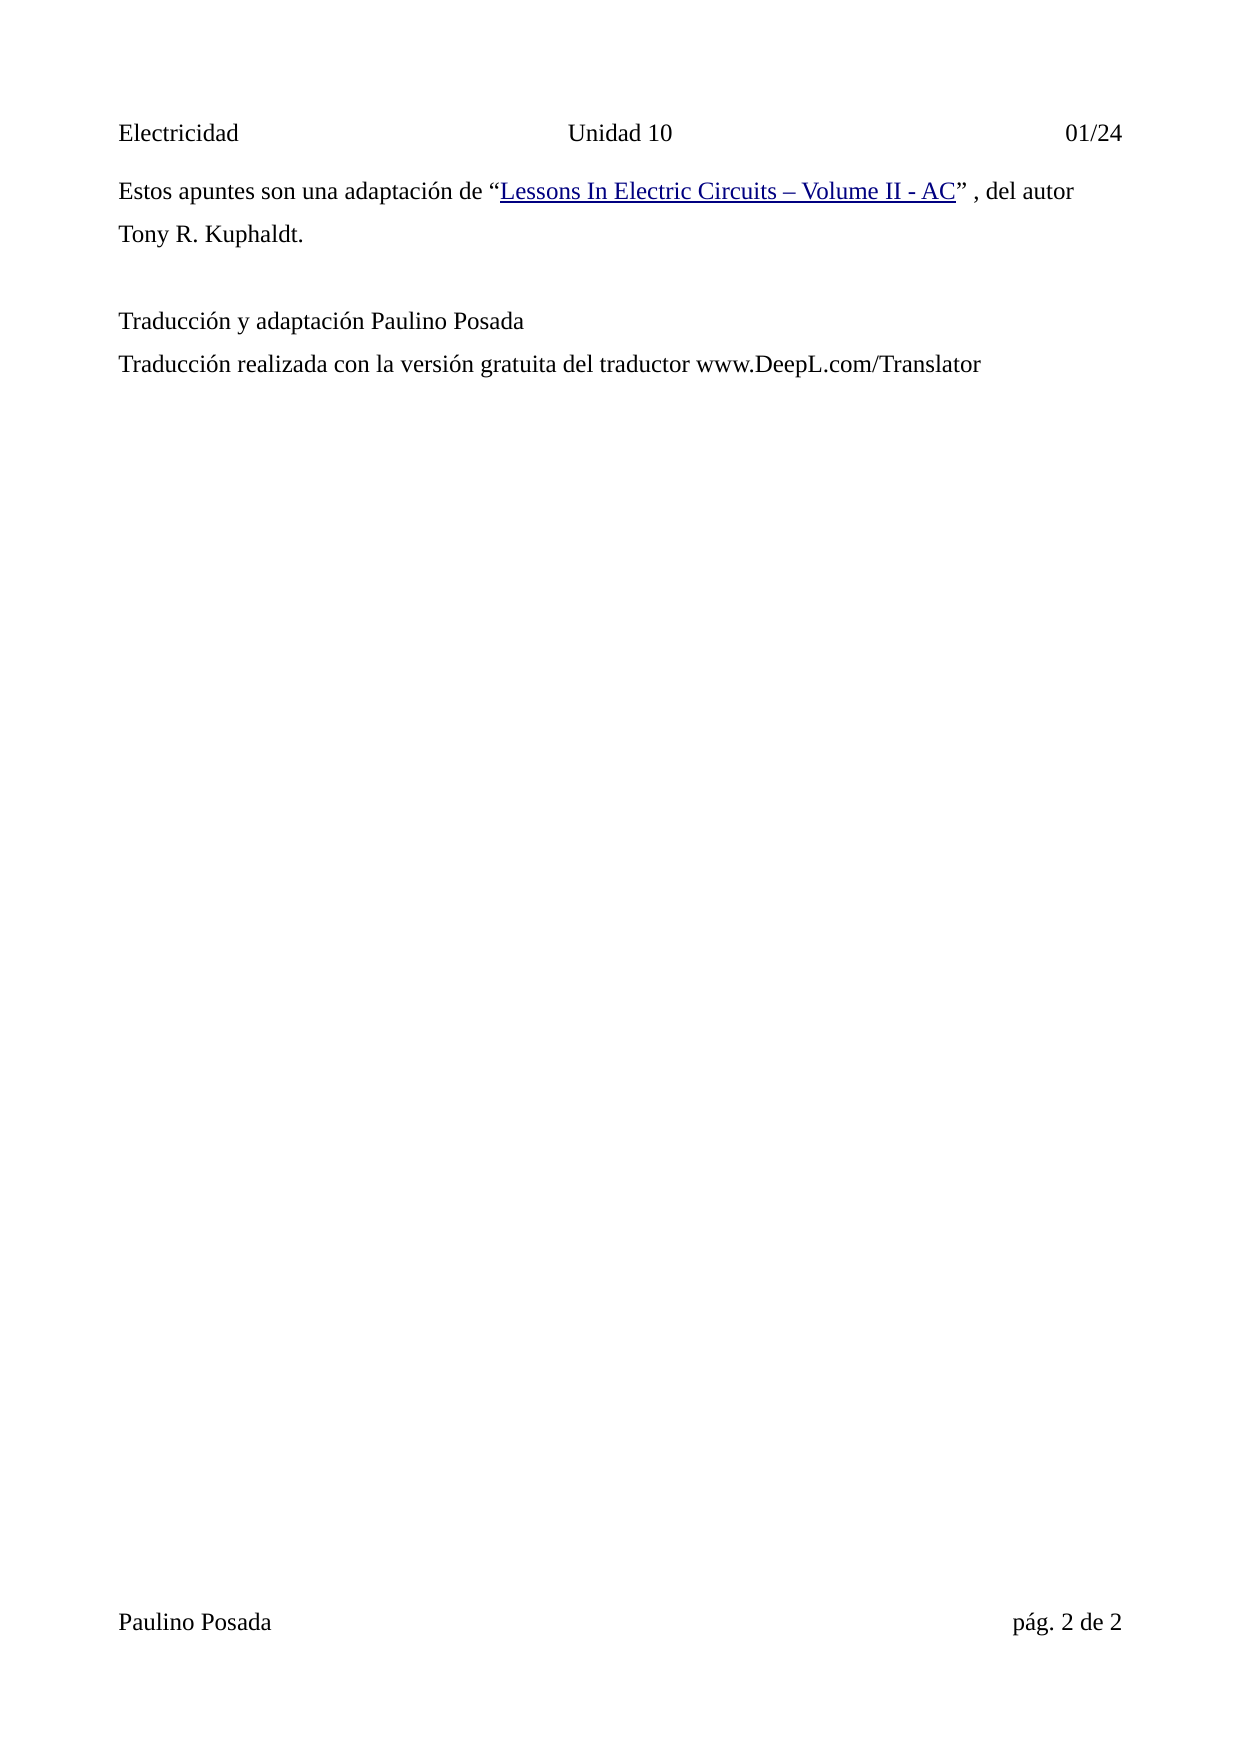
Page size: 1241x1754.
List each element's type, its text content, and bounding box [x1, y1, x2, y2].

text Traducción y adaptación Paulino Posada [118, 306, 1122, 334]
text Traducción realizada con la versión gratuita del traductor www.DeepL.com/Translator [118, 349, 1122, 378]
text Estos apuntes son una adaptación de “Lessons In Electric Circuits – Volume II - AC” , del autor Tony R. Kuphaldt. [118, 176, 1122, 248]
